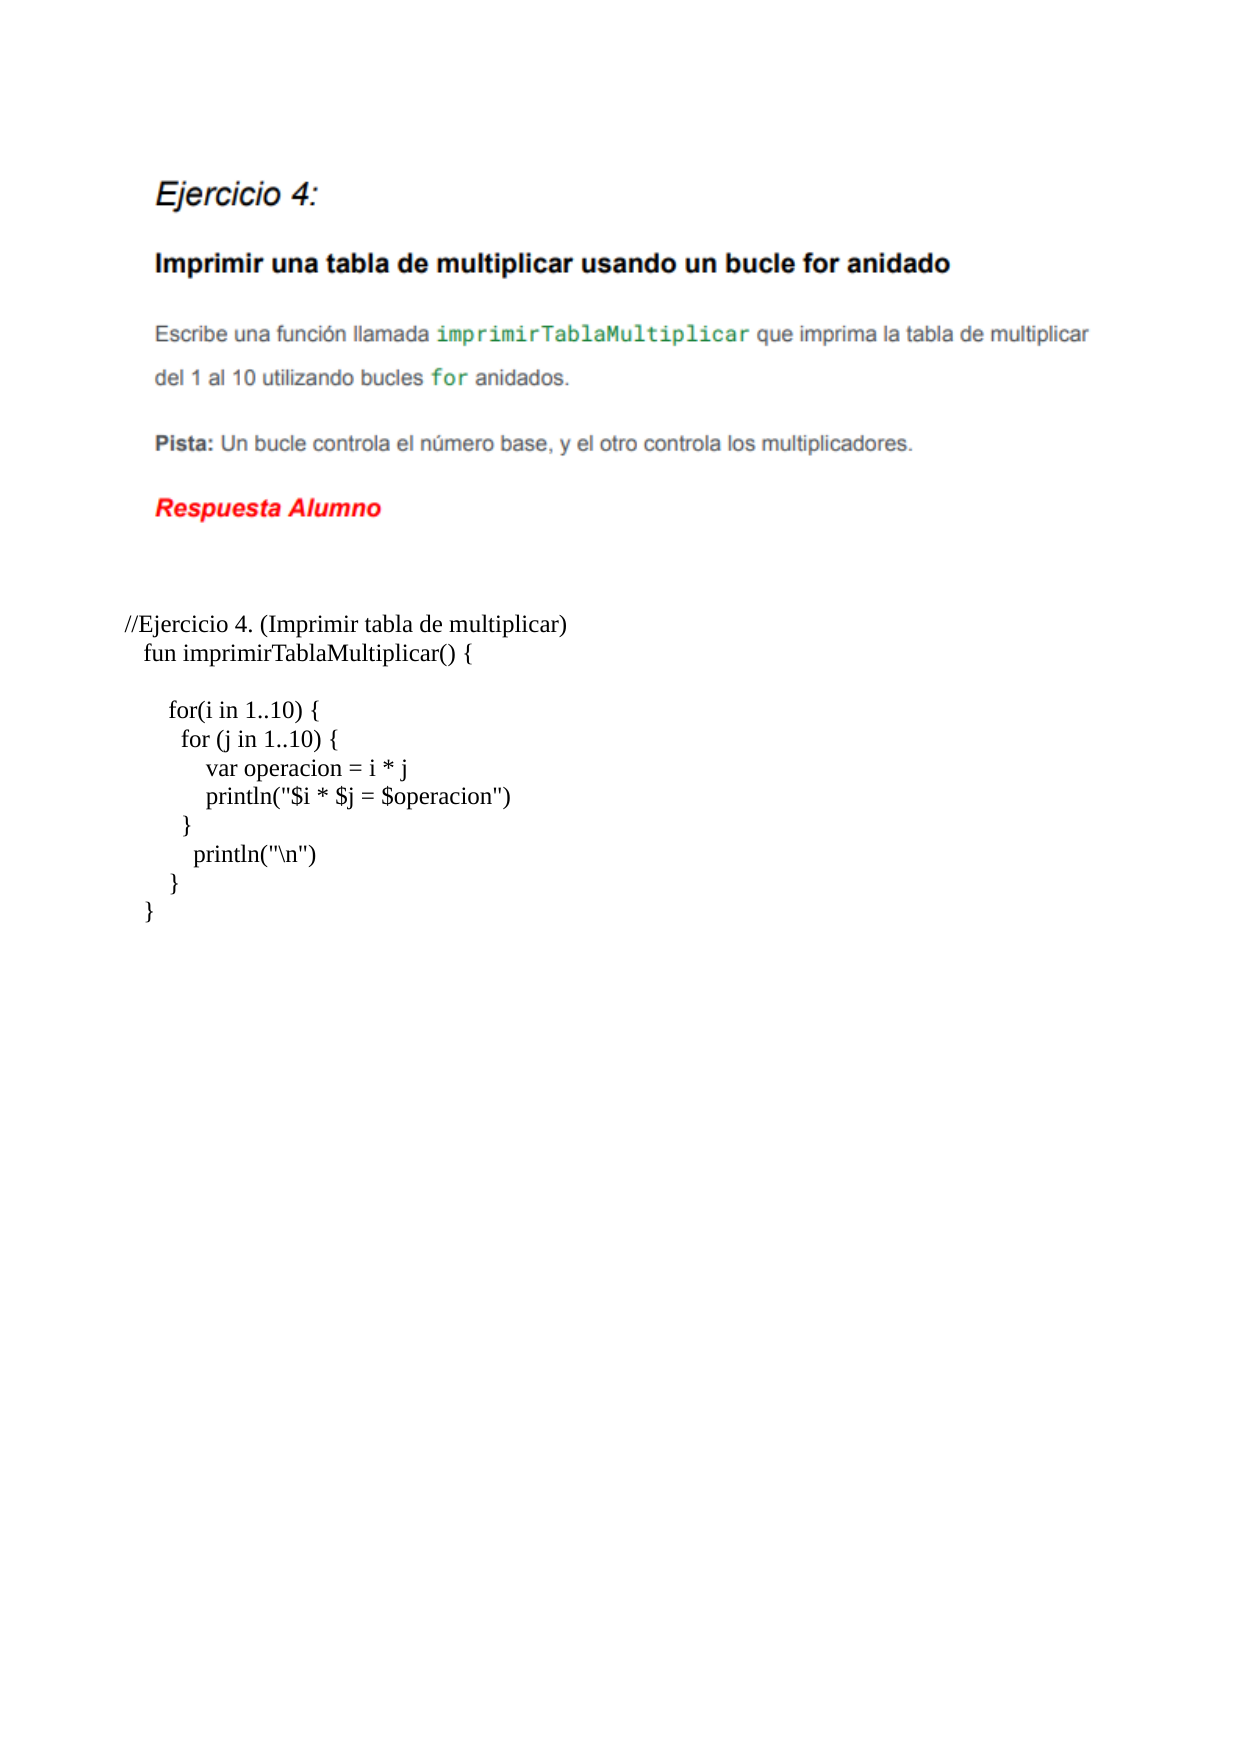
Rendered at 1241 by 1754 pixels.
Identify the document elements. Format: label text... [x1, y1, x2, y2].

text println("$i * $j = $operacion") [118, 781, 1122, 810]
text } [118, 868, 1122, 896]
text println("\n") [118, 839, 1122, 868]
text } [118, 896, 1122, 925]
picture [118, 118, 1114, 609]
text fun imprimirTablaMultiplicar() { [118, 638, 1122, 666]
text for(i in 1..10) { [118, 695, 1122, 724]
text } [118, 810, 1122, 839]
text var operacion = i * j [118, 753, 1122, 781]
text for (j in 1..10) { [118, 724, 1122, 753]
text //Ejercicio 4. (Imprimir tabla de multiplicar) [118, 609, 1122, 638]
